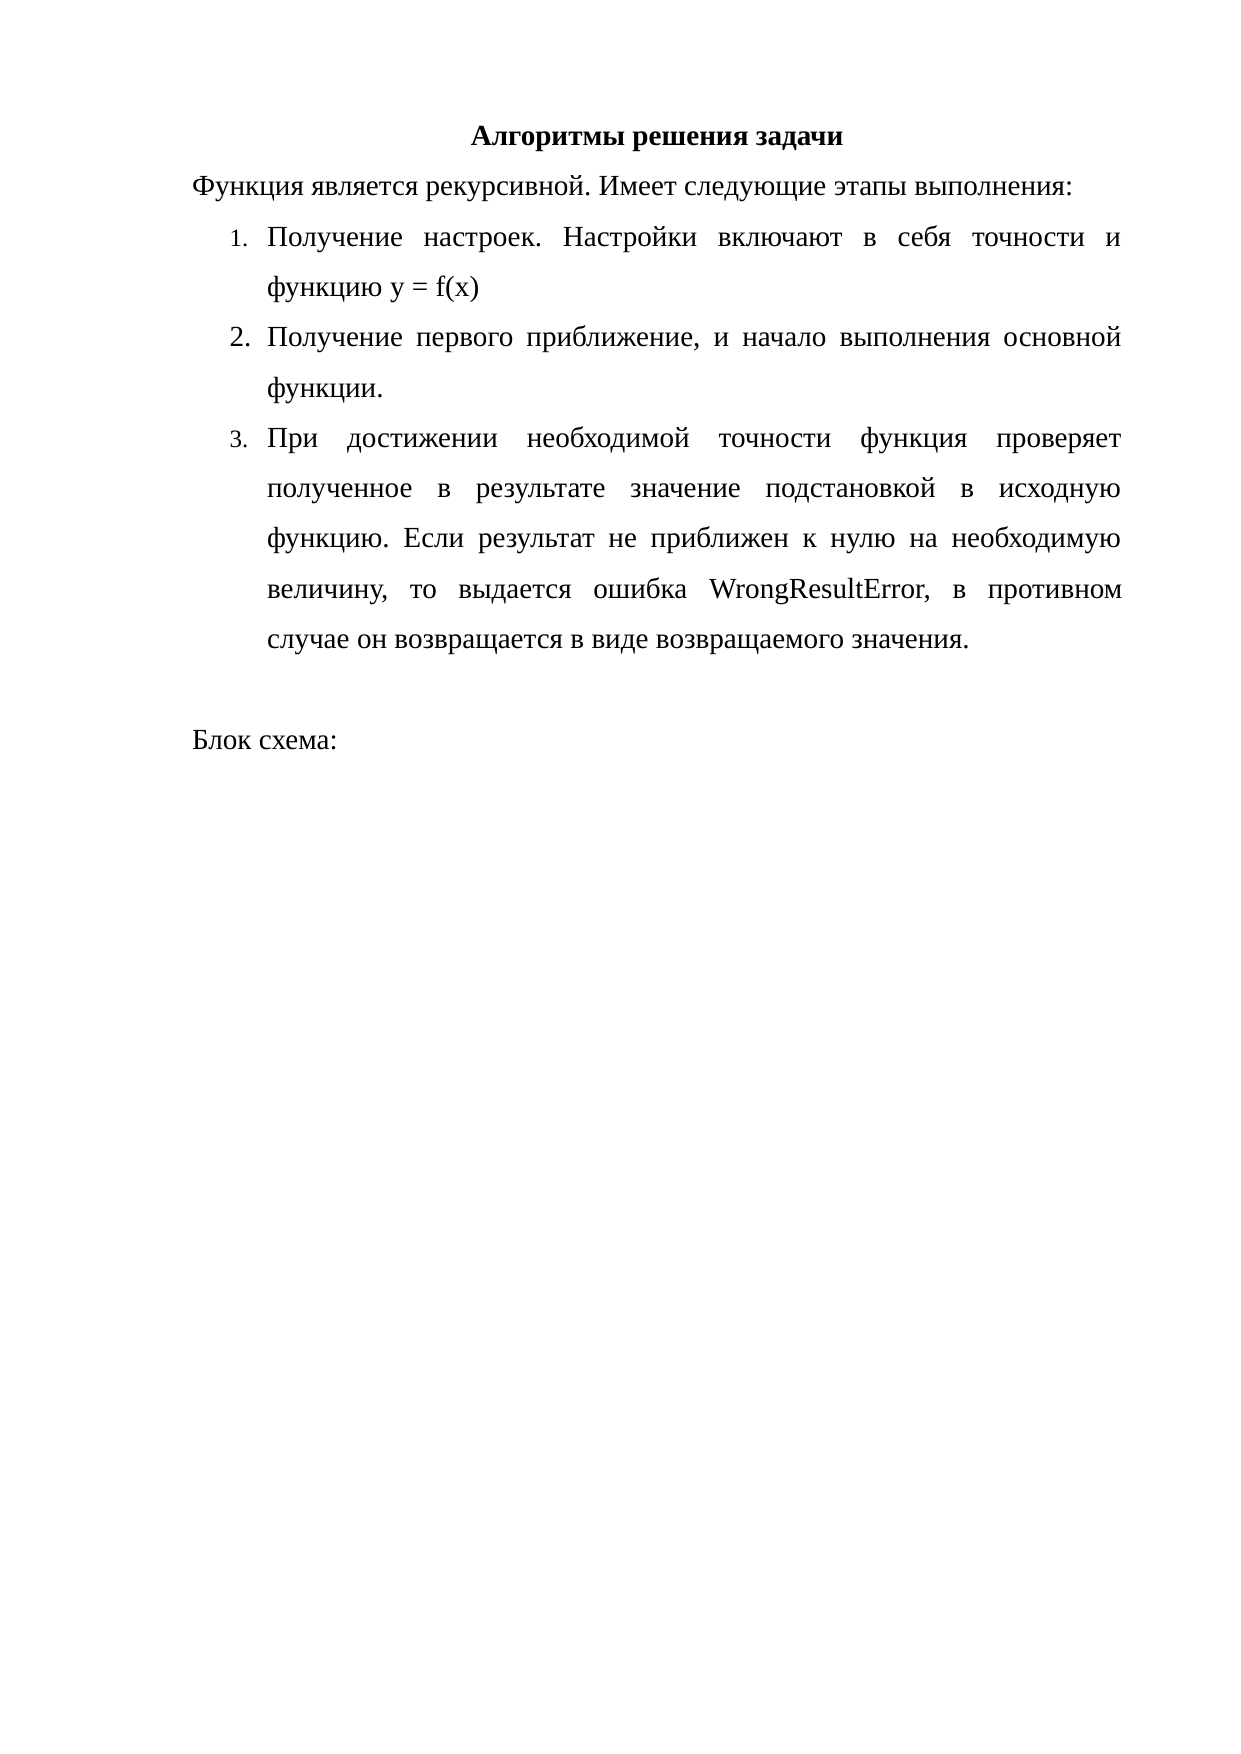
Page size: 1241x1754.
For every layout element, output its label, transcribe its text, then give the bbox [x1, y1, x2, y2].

text Блок схема: [192, 722, 1122, 755]
list При достижении необходимой точности функция проверяет полученное в результате значение подстановкой в исходную функцию. Если результат не приближен к нулю на необходимую величину, то выдается ошибка WrongResultError, в противном случае он возвращается в виде возвращаемого значения. [229, 420, 1122, 655]
list Получение настроек. Настройки включают в себя точности и функцию y = f(x) [229, 219, 1122, 303]
list Получение первого приближение, и начало выполнения основной функции. [229, 319, 1122, 403]
text Алгоритмы решения задачи [192, 118, 1122, 152]
text Функция является рекурсивной. Имеет следующие этапы выполнения: [192, 168, 1122, 202]
